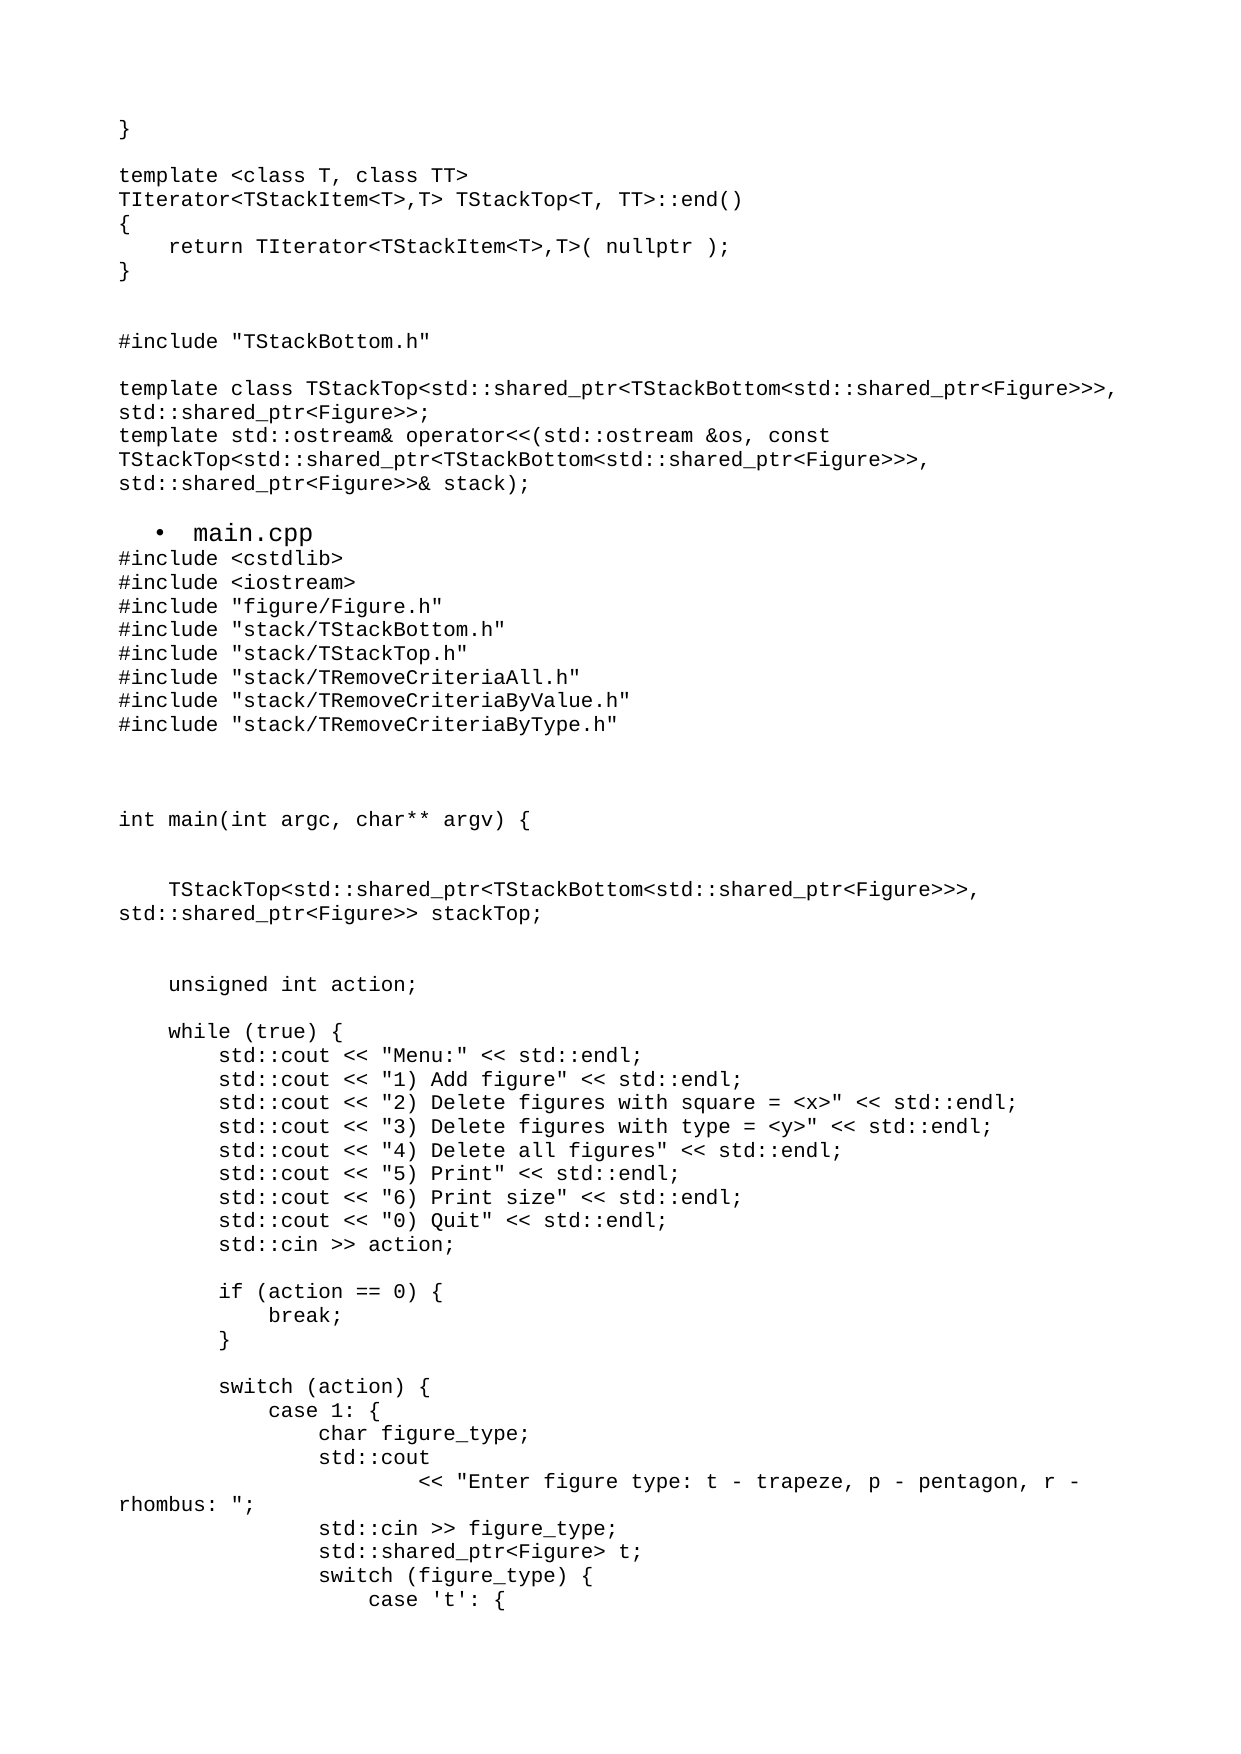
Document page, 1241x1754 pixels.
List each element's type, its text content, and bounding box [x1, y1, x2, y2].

text << "Enter figure type: t - trapeze, p - pentagon, r - rhombus: "; [118, 1471, 1122, 1518]
text switch (action) { [118, 1376, 1122, 1400]
text #include <cstdlib> [118, 548, 1122, 572]
text case 1: { [118, 1400, 1122, 1423]
text std::cout << "1) Add figure" << std::endl; [118, 1069, 1122, 1092]
text TIterator<TStackItem<T>,T> TStackTop<T, TT>::end() [118, 189, 1122, 213]
text if (action == 0) { [118, 1281, 1122, 1305]
text std::cin >> action; [118, 1234, 1122, 1258]
text std::cout << "6) Print size" << std::endl; [118, 1187, 1122, 1211]
text std::cout << "Menu:" << std::endl; [118, 1045, 1122, 1069]
text #include "stack/TRemoveCriteriaAll.h" [118, 667, 1122, 690]
text std::cin >> figure_type; [118, 1518, 1122, 1542]
text #include "figure/Figure.h" [118, 596, 1122, 619]
text char figure_type; [118, 1423, 1122, 1447]
text std::cout [118, 1447, 1122, 1471]
text #include "stack/TRemoveCriteriaByType.h" [118, 714, 1122, 738]
text #include "stack/TRemoveCriteriaByValue.h" [118, 690, 1122, 714]
text { [118, 213, 1122, 236]
text std::cout << "0) Quit" << std::endl; [118, 1211, 1122, 1234]
text std::cout << "5) Print" << std::endl; [118, 1163, 1122, 1187]
text int main(int argc, char** argv) { [118, 808, 1122, 832]
text TStackTop<std::shared_ptr<TStackBottom<std::shared_ptr<Figure>>>, std::shared_ptr<Figure>> stackTop; [118, 879, 1122, 927]
text #include <iostream> [118, 572, 1122, 596]
list main.cpp [156, 520, 1122, 548]
text while (true) { [118, 1021, 1122, 1045]
text template class TStackTop<std::shared_ptr<TStackBottom<std::shared_ptr<Figure>>>, std::shared_ptr<Figure>>; [118, 378, 1122, 426]
text std::cout << "4) Delete all figures" << std::endl; [118, 1139, 1122, 1163]
text std::cout << "2) Delete figures with square = <x>" << std::endl; [118, 1092, 1122, 1116]
text case 't': { [118, 1589, 1122, 1612]
text unsigned int action; [118, 974, 1122, 998]
text } [118, 1329, 1122, 1352]
text break; [118, 1305, 1122, 1329]
text switch (figure_type) { [118, 1565, 1122, 1589]
text template std::ostream& operator<<(std::ostream &os, const TStackTop<std::shared_ptr<TStackBottom<std::shared_ptr<Figure>>>, std::shared_ptr<Figure>>& stack); [118, 426, 1122, 496]
text #include "TStackBottom.h" [118, 331, 1122, 354]
text #include "stack/TStackTop.h" [118, 643, 1122, 667]
text template <class T, class TT> [118, 165, 1122, 189]
text return TIterator<TStackItem<T>,T>( nullptr ); [118, 236, 1122, 260]
text } [118, 260, 1122, 284]
text #include "stack/TStackBottom.h" [118, 619, 1122, 643]
text std::cout << "3) Delete figures with type = <y>" << std::endl; [118, 1116, 1122, 1139]
text } [118, 118, 1122, 142]
text std::shared_ptr<Figure> t; [118, 1542, 1122, 1565]
